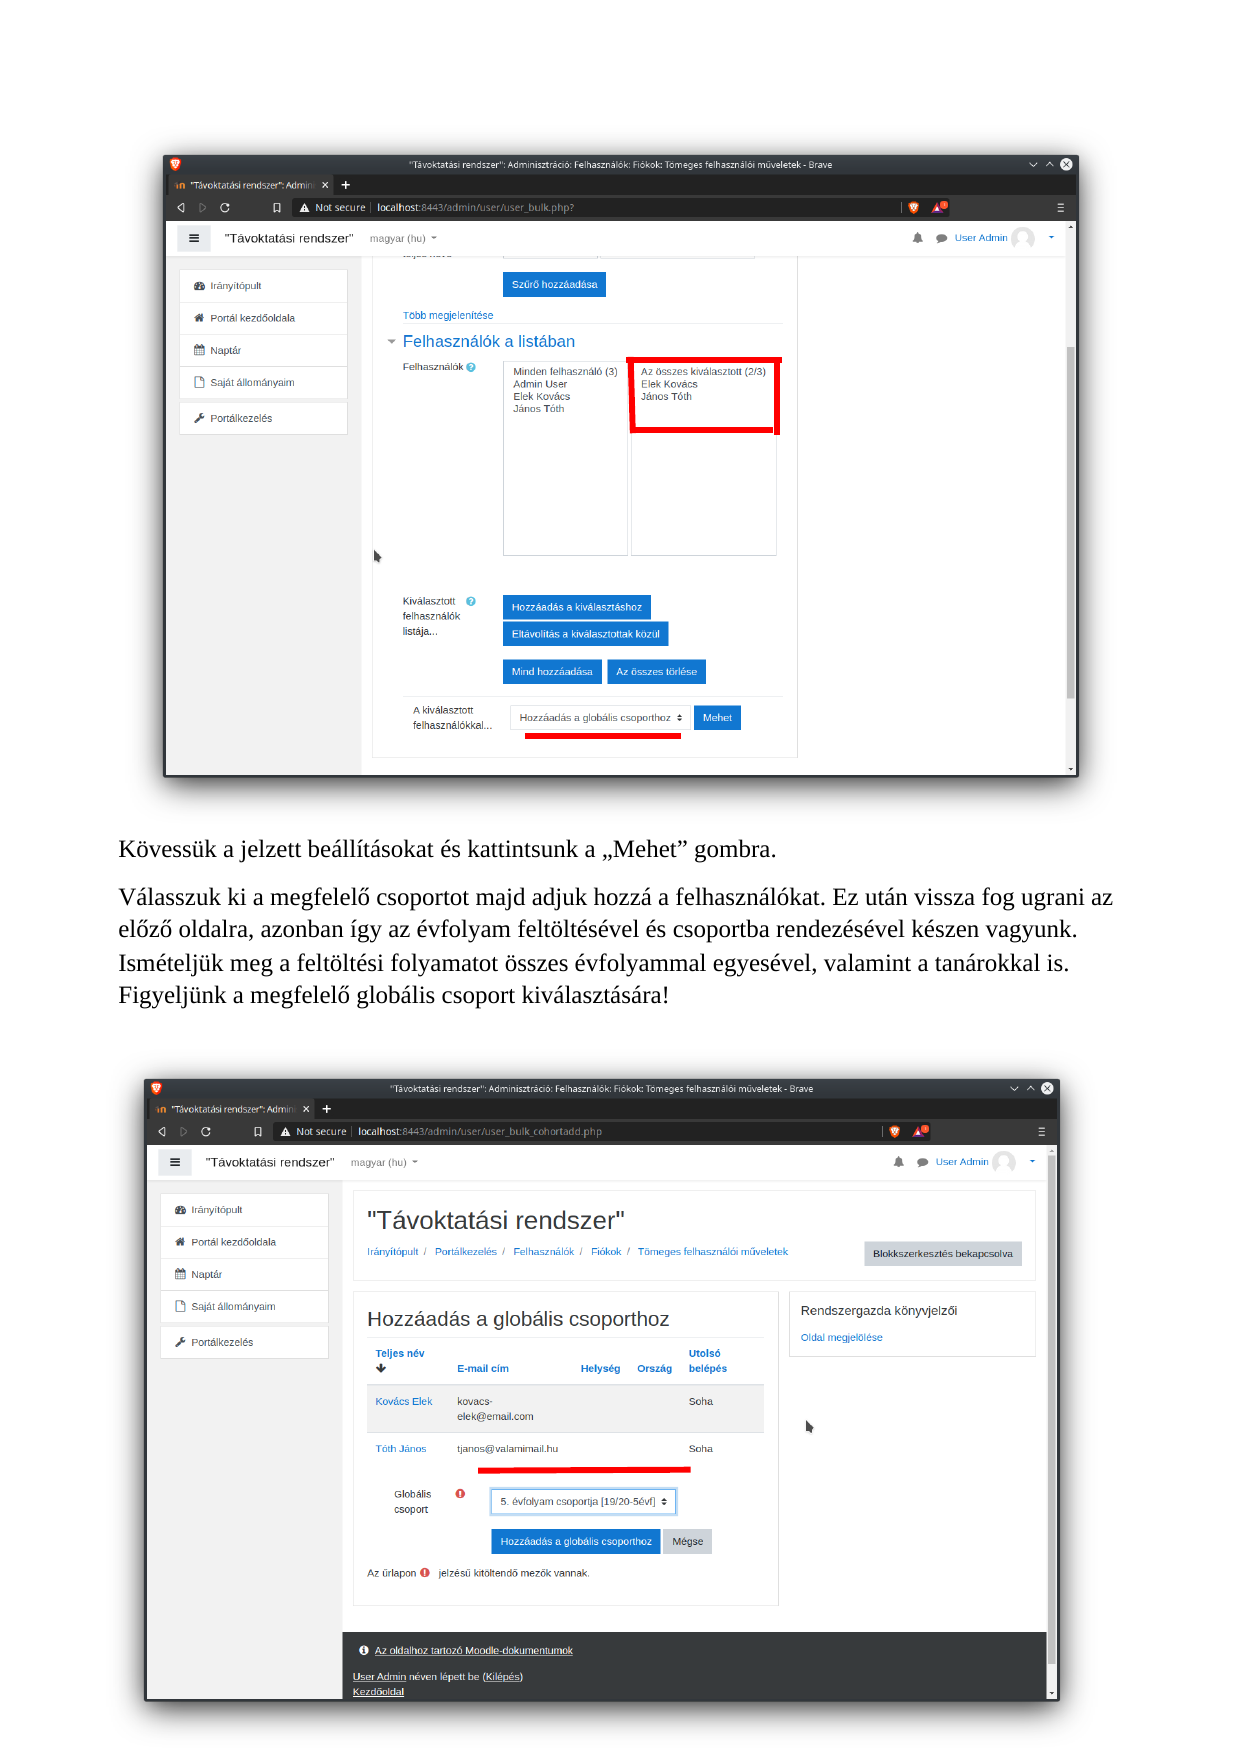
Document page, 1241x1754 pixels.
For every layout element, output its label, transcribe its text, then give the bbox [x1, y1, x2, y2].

picture [118, 118, 1123, 830]
text Válasszuk ki a megfelelő csoportot majd adjuk hozzá a felhasználókat. Ez után vissza fog ugrani az előző oldalra, azonban így az évfolyam feltöltésével és csoportba rendezésével készen vagyunk. Ismételjük meg a feltöltési folyamatot összes évfolyammal egyesével, valamint a tanárokkal is. Figyeljünk a megfelelő globális csoport kiválasztására! [118, 882, 1122, 1009]
picture [99, 1042, 1104, 1754]
text Kövessük a jelzett beállításokat és kattintsunk a „Mehet” gombra. [118, 830, 1122, 863]
